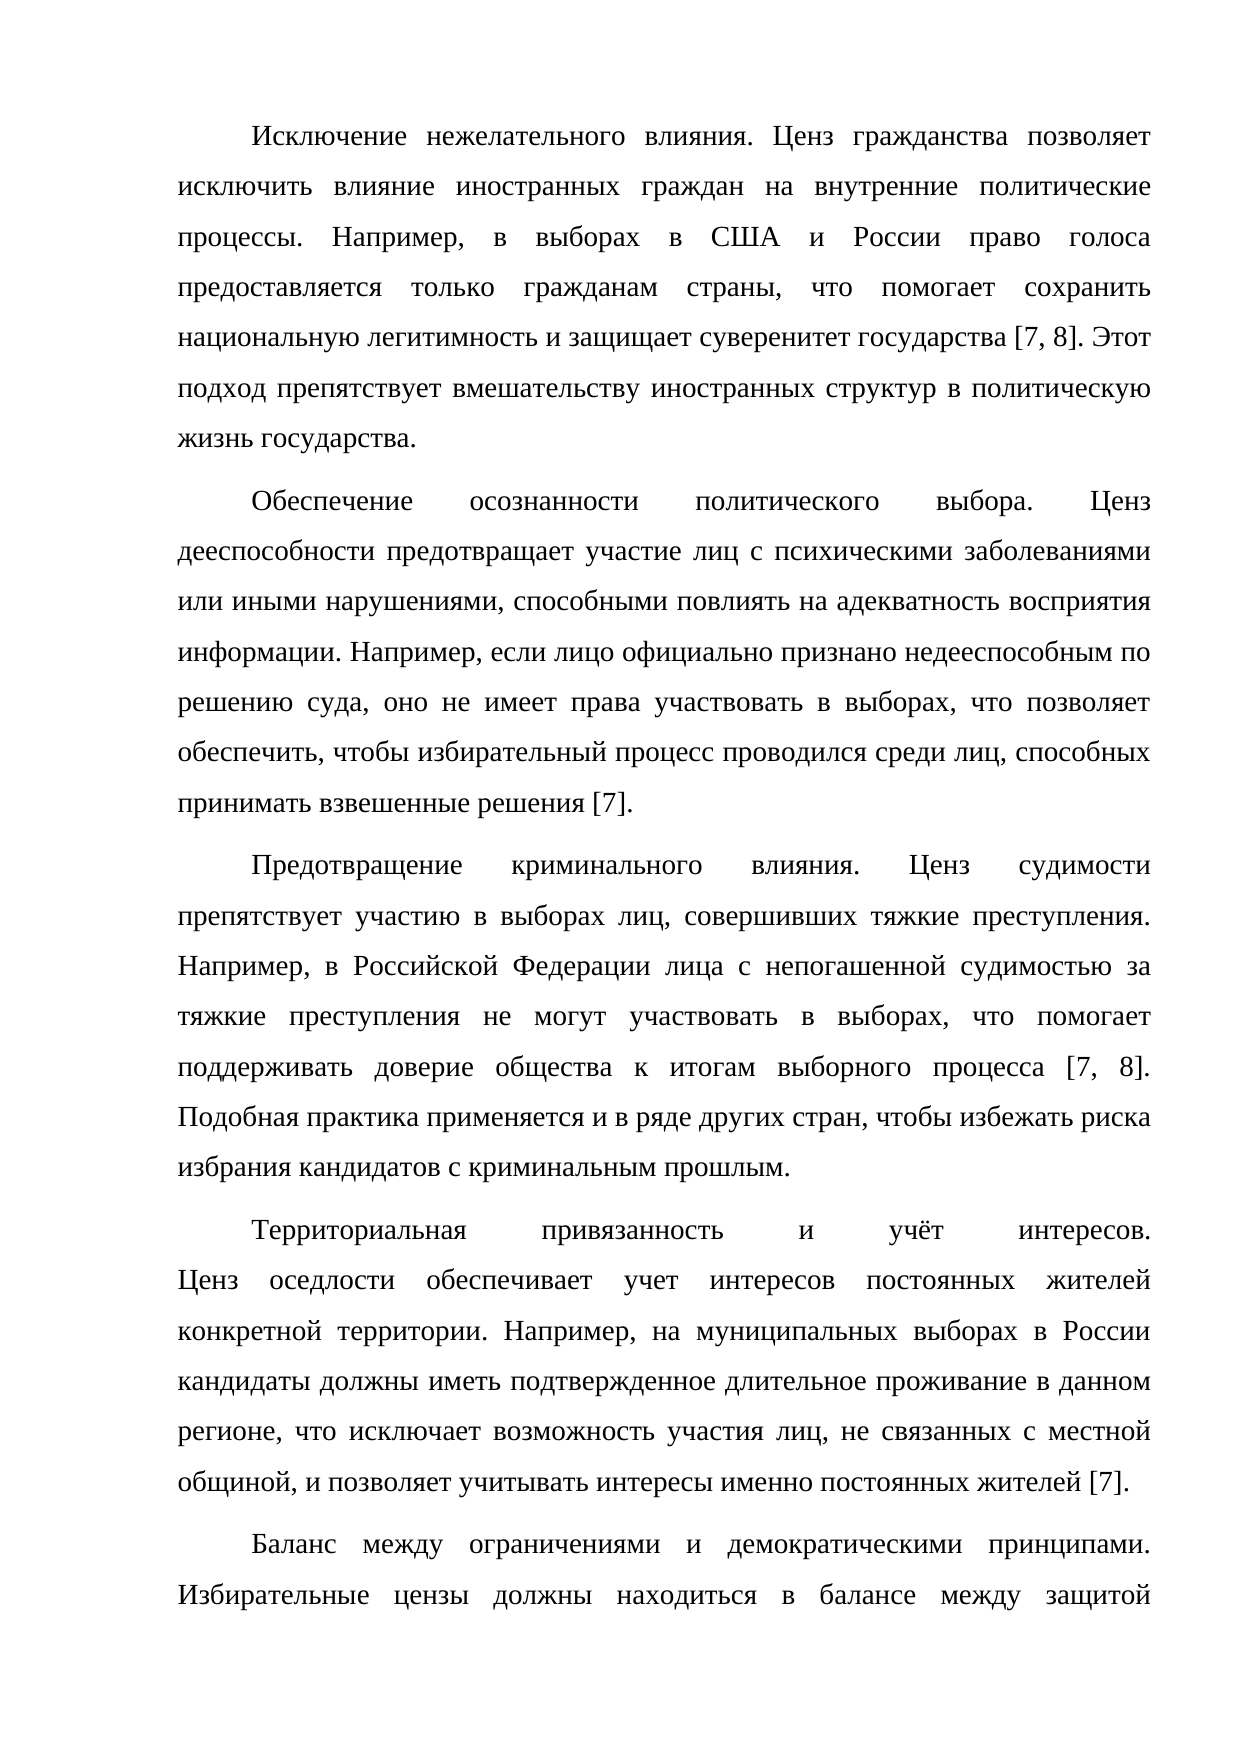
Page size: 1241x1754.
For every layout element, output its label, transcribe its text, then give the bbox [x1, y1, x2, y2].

text Обеспечение осознанности политического выбора. Ценз дееспособности предотвращает участие лиц с психическими заболеваниями или иными нарушениями, способными повлиять на адекватность восприятия информации. Например, если лицо официально признано недееспособным по решению суда, оно не имеет права участвовать в выборах, что позволяет обеспечить, чтобы избирательный процесс проводился среди лиц, способных принимать взвешенные решения [7]. [177, 483, 1152, 818]
text Баланс между ограничениями и демократическими принципами. Избирательные цензы должны находиться в балансе между защитой [177, 1527, 1152, 1610]
text Исключение нежелательного влияния. Ценз гражданства позволяет исключить влияние иностранных граждан на внутренние политические процессы. Например, в выборах в США и России право голоса предоставляется только гражданам страны, что помогает сохранить национальную легитимность и защищает суверенитет государства [7, 8]. Этот подход препятствует вмешательству иностранных структур в политическую жизнь государства. [177, 118, 1152, 453]
text Территориальная привязанность и учёт интересов. Ценз оседлости обеспечивает учет интересов постоянных жителей конкретной территории. Например, на муниципальных выборах в России кандидаты должны иметь подтвержденное длительное проживание в данном регионе, что исключает возможность участия лиц, не связанных с местной общиной, и позволяет учитывать интересы именно постоянных жителей [7]. [177, 1212, 1152, 1497]
text Предотвращение криминального влияния. Ценз судимости препятствует участию в выборах лиц, совершивших тяжкие преступления. Например, в Российской Федерации лица с непогашенной судимостью за тяжкие преступления не могут участвовать в выборах, что помогает поддерживать доверие общества к итогам выборного процесса [7, 8]. Подобная практика применяется и в ряде других стран, чтобы избежать риска избрания кандидатов с криминальным прошлым. [177, 847, 1152, 1183]
